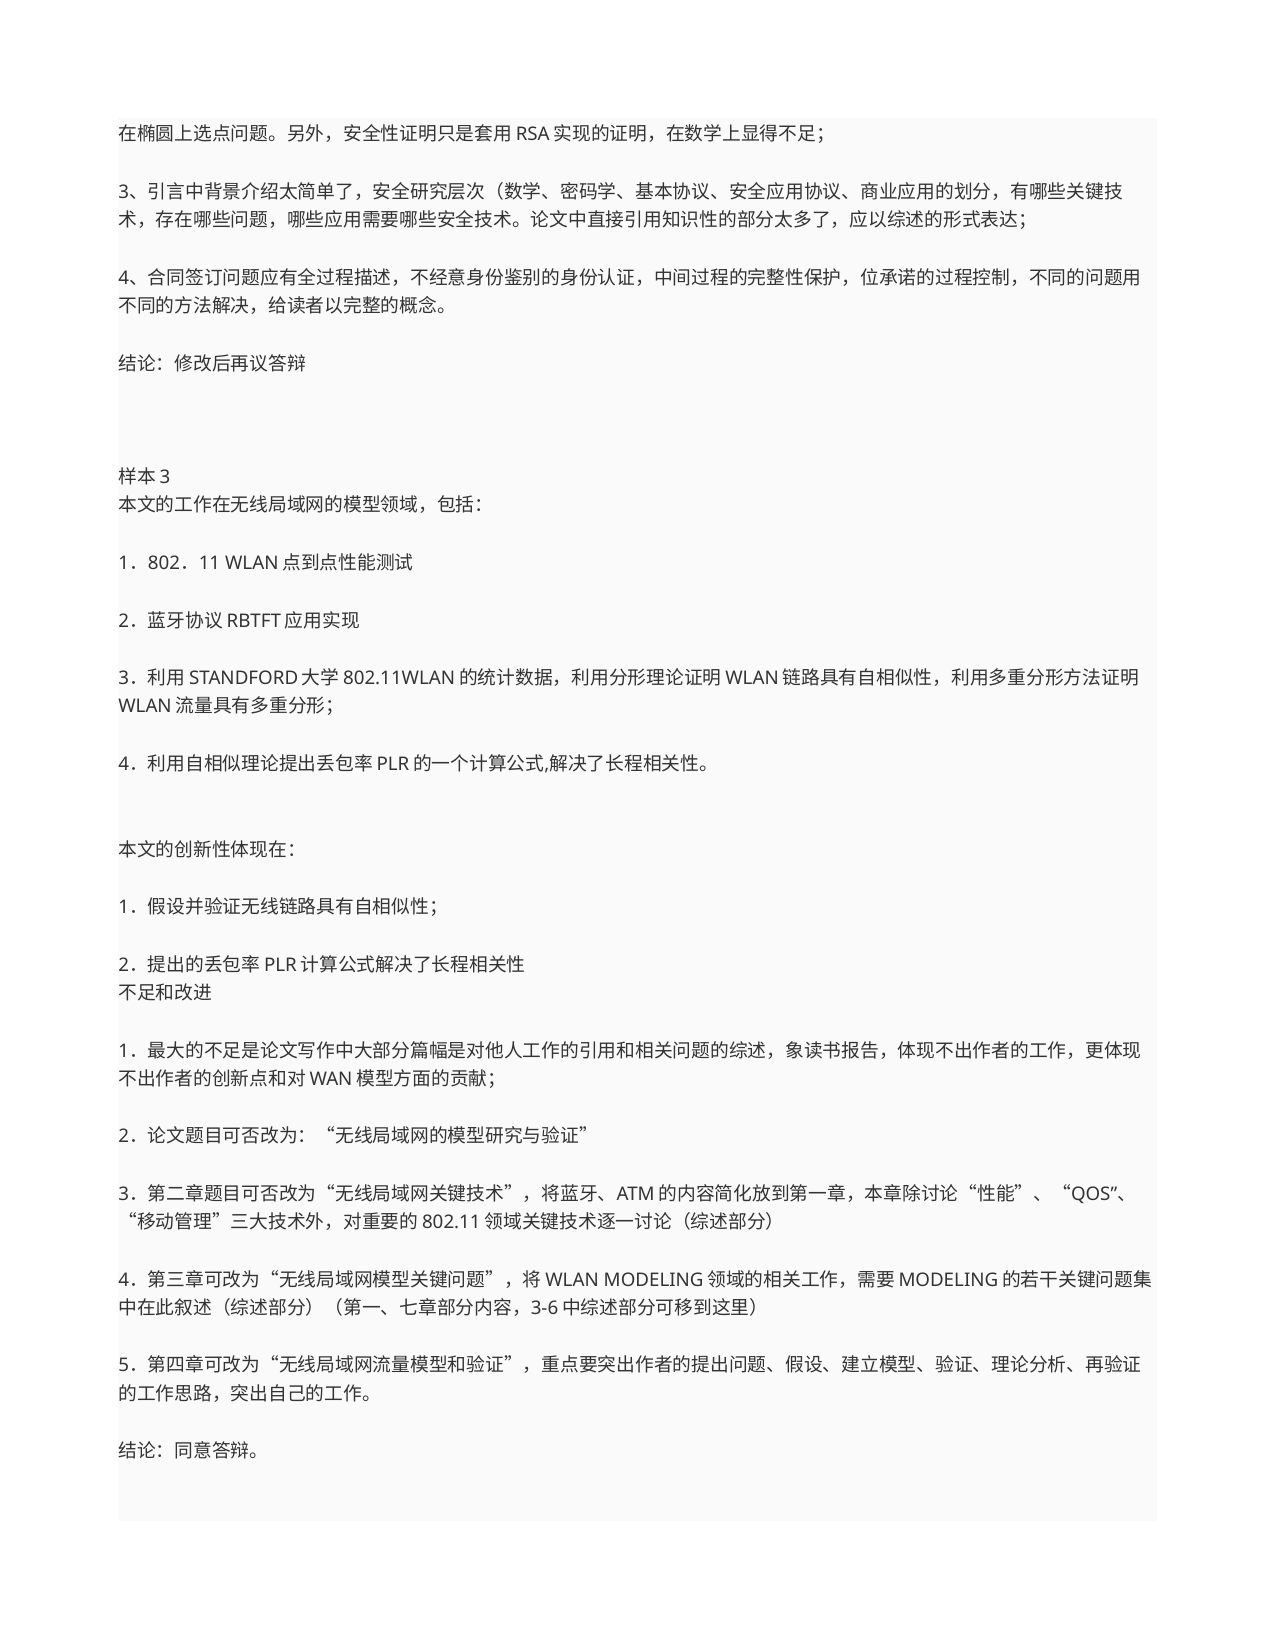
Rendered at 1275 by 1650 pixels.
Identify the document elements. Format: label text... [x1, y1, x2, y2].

table_header 在椭圆上选点问题。另外，安全性证明只是套用RSA实现的证明，在数学上显得不足； 3、引言中背景介绍太简单了，安全研究层次（数学、密码学、基本协议、安全应用协议、商业应用的划分，有哪些关键技术，存在哪些问题，哪些应用需要哪些安全技术。论文中直接引用知识性的部分太多了，应以综述的形式表达； 4、合同签订问题应有全过程描述，不经意身份鉴别的身份认证，中间过程的完整性保护，位承诺的过程控制，不同的问题用不同的方法解决，给读者以完整的概念。 结论：修改后再议答辩 样本3 本文的工作在无线局域网的模型领域，包括： 1．802．11 WLAN点到点性能测试 2．蓝牙协议RBTFT应用实现 3．利用STANDFORD大学802.11WLAN的统计数据，利用分形理论证明WLAN链路具有自相似性，利用多重分形方法证明WLAN流量具有多重分形； 4．利用自相似理论提出丢包率PLR的一个计算公式,解决了长程相关性。 本文的创新性体现在： 1．假设并验证无线链路具有自相似性； 2．提出的丢包率PLR计算公式解决了长程相关性 不足和改进 1．最大的不足是论文写作中大部分篇幅是对他人工作的引用和相关问题的综述，象读书报告，体现不出作者的工作，更体现不出作者的创新点和对WAN模型方面的贡献； 2．论文题目可否改为：“无线局域网的模型研究与验证” 3．第二章题目可否改为“无线局域网关键技术”，将蓝牙、ATM的内容简化放到第一章，本章除讨论“性能”、“QOS”、“移动管理”三大技术外，对重要的802.11领域关键技术逐一讨论（综述部分） 4．第三章可改为“无线局域网模型关键问题”，将WLAN MODELING领域的相关工作，需要MODELING的若干关键问题集中在此叙述（综述部分）（第一、七章部分内容，3-6中综述部分可移到这里） 5．第四章可改为“无线局域网流量模型和验证”，重点要突出作者的提出问题、假设、建立模型、验证、理论分析、再验证的工作思路，突出自己的工作。 结论：同意答辩。 [118, 118, 1157, 1521]
